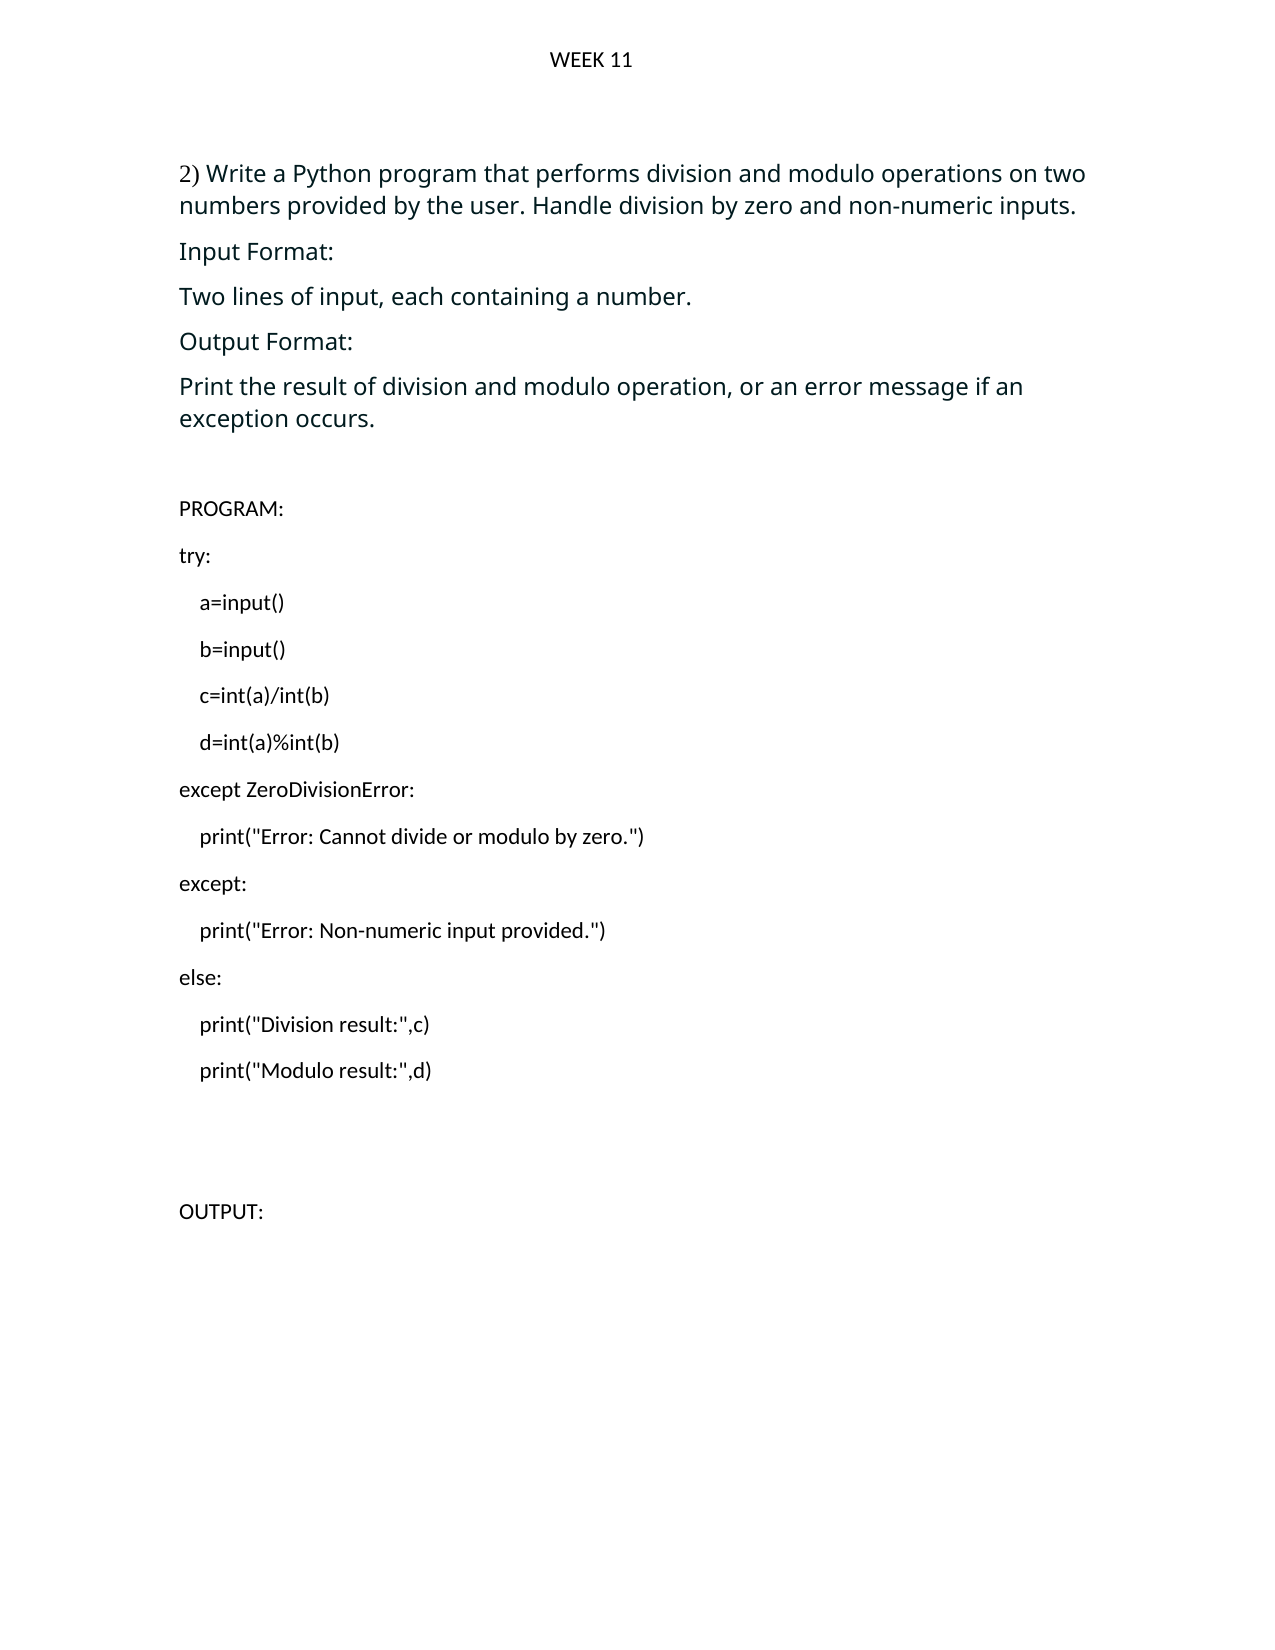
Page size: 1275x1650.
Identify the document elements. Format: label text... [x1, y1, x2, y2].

text Output Format: [179, 324, 1096, 357]
text a=input() [179, 588, 1096, 616]
text print("Error: Cannot divide or modulo by zero.") [179, 822, 1096, 850]
text d=int(a)%int(b) [179, 728, 1096, 757]
text b=input() [179, 635, 1096, 663]
text else: [179, 963, 1096, 991]
text Print the result of division and modulo operation, or an error message if an exception occurs. [179, 369, 1096, 435]
text PROGRAM: [179, 494, 1096, 522]
text OUTPUT: [179, 1197, 1096, 1225]
text except ZeroDivisionError: [179, 775, 1096, 803]
text Two lines of input, each containing a number. [179, 279, 1096, 312]
text print("Modulo result:",d) [179, 1057, 1096, 1085]
text print("Error: Non-numeric input provided.") [179, 916, 1096, 944]
text Input Format: [179, 234, 1096, 267]
text print("Division result:",c) [179, 1010, 1096, 1038]
text c=int(a)/int(b) [179, 682, 1096, 710]
text 2) Write a Python program that performs division and modulo operations on two numbers provided by the user. Handle division by zero and non-numeric inputs. [179, 157, 1096, 222]
text except: [179, 869, 1096, 897]
text try: [179, 541, 1096, 569]
